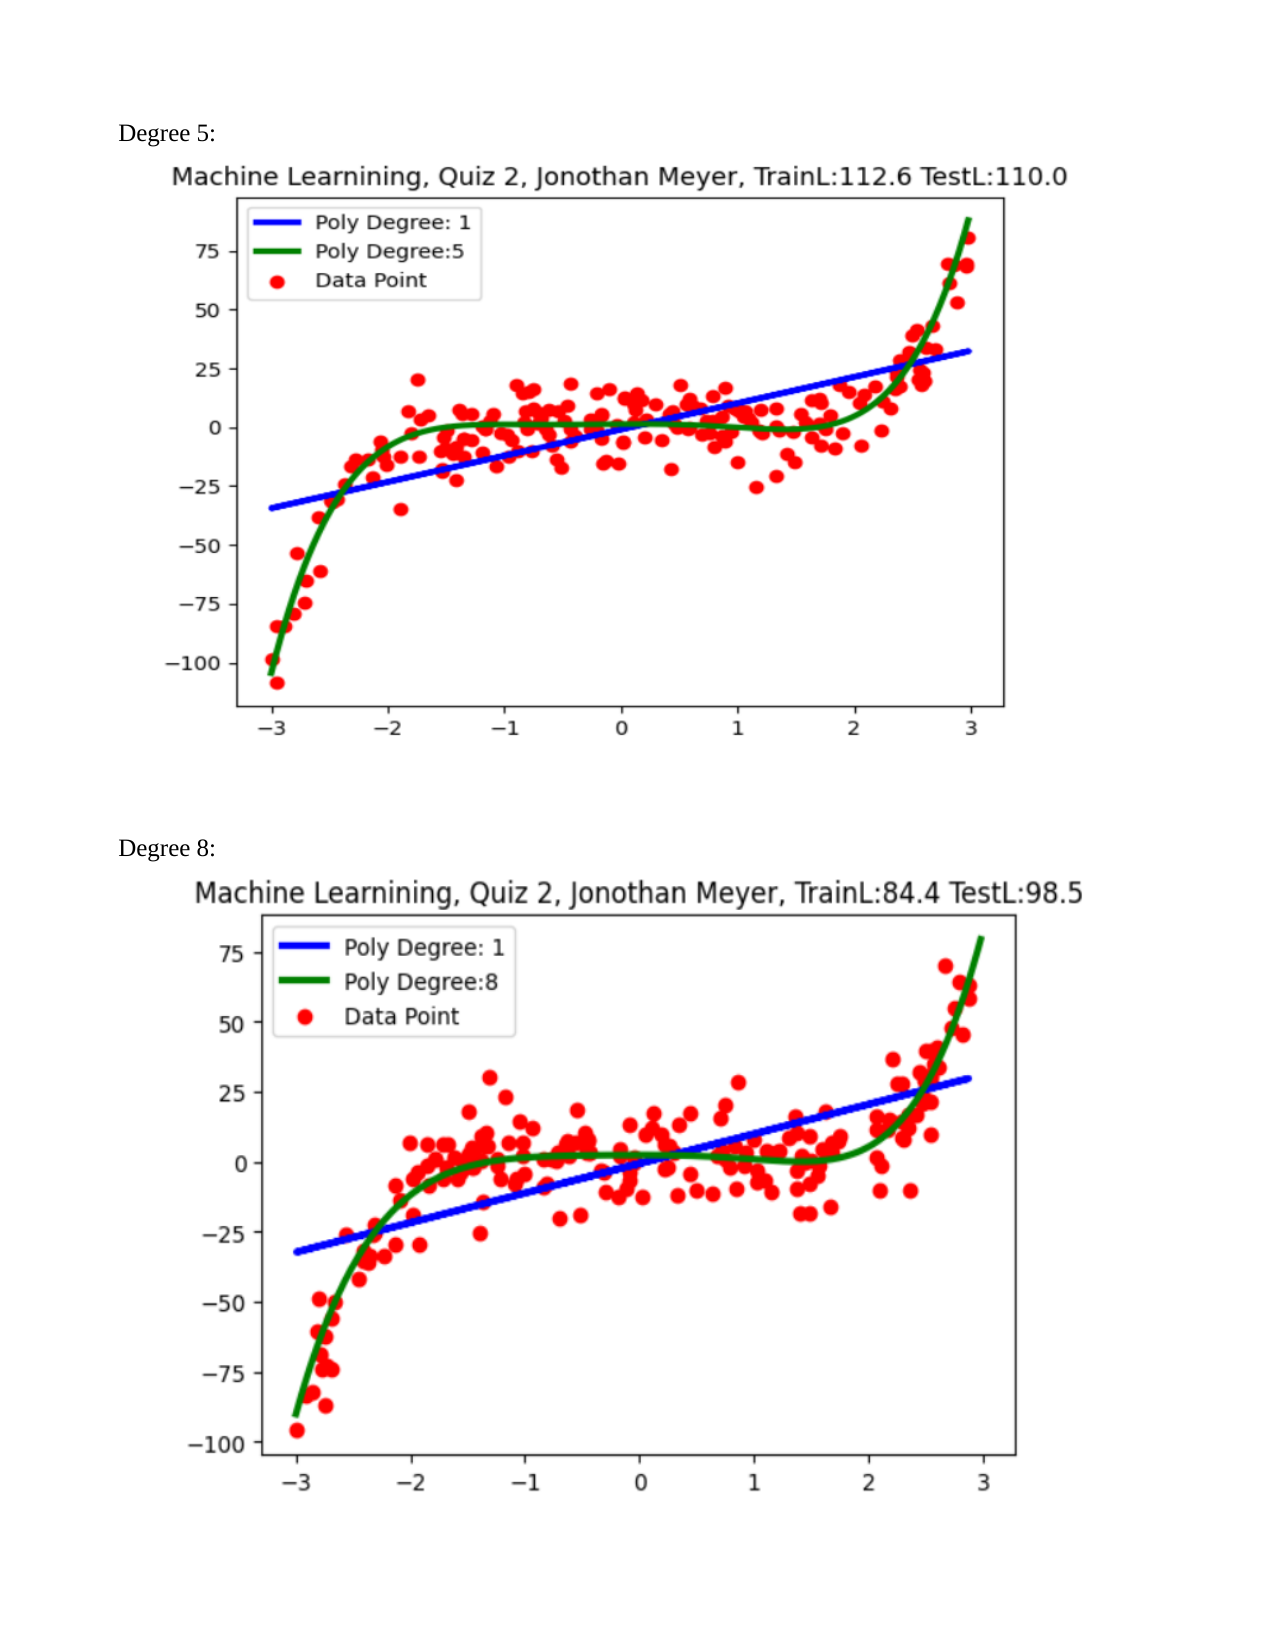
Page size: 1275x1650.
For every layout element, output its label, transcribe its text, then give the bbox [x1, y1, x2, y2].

text Degree 8: [118, 833, 1157, 862]
text Degree 5: [118, 118, 1157, 147]
picture [161, 154, 1075, 747]
picture [176, 868, 1083, 1507]
